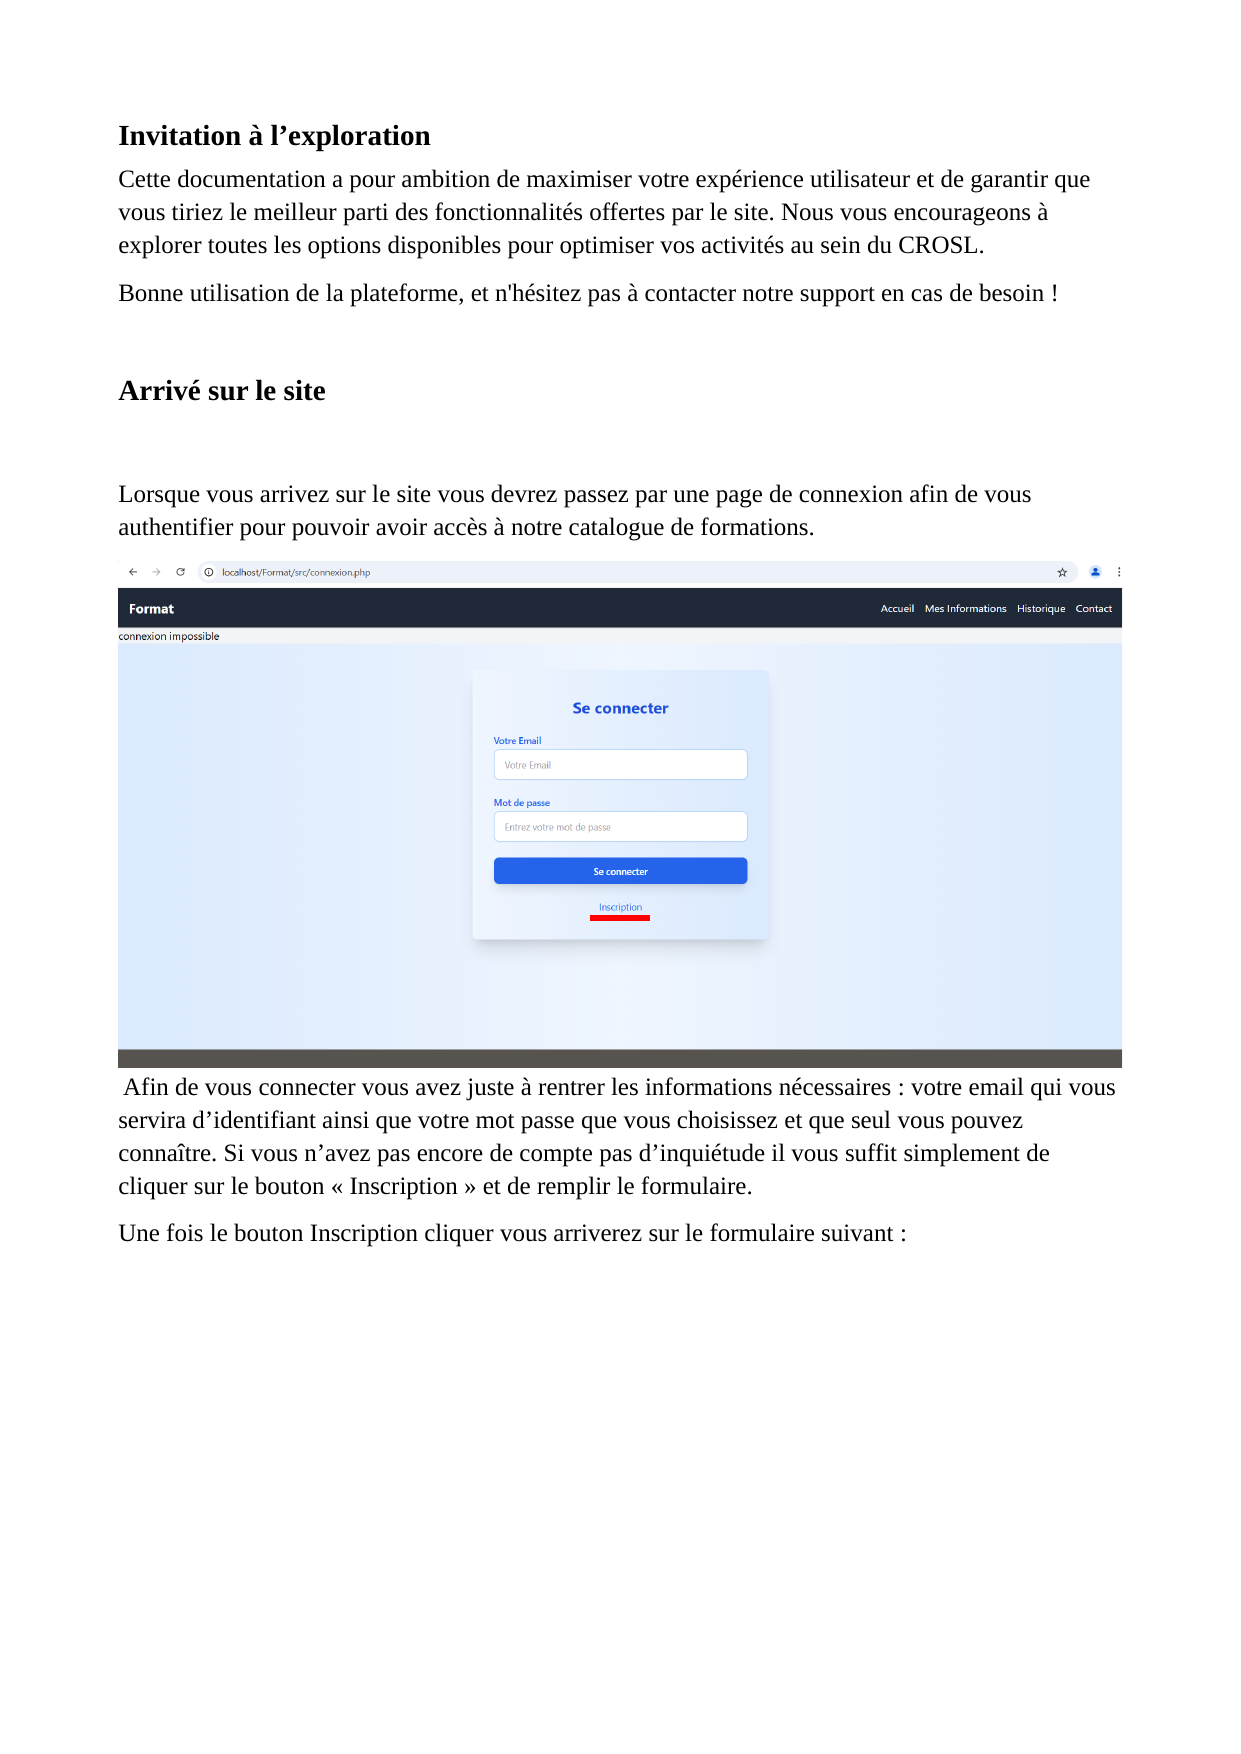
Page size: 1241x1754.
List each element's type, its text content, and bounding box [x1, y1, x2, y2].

text Cette documentation a pour ambition de maximiser votre expérience utilisateur et de garantir que vous tiriez le meilleur parti des fonctionnalités offertes par le site. Nous vous encourageons à explorer toutes les options disponibles pour optimiser vos activités au sein du CROSL. [118, 164, 1122, 259]
picture [118, 560, 1123, 1068]
subtitle Invitation à l’exploration [118, 118, 1122, 152]
text Bonne utilisation de la plateforme, et n'hésitez pas à contacter notre support en cas de besoin ! [118, 278, 1122, 307]
text Afin de vous connecter vous avez juste à rentrer les informations nécessaires : votre email qui vous servira d’identifiant ainsi que votre mot passe que vous choisissez et que seul vous pouvez connaître. Si vous n’avez pas encore de compte pas d’inquiétude il vous suffit simplement de cliquer sur le bouton « Inscription » et de remplir le formulaire. [118, 1068, 1122, 1200]
text Une fois le bouton Inscription cliquer vous arriverez sur le formulaire suivant : [118, 1218, 1122, 1247]
text Lorsque vous arrivez sur le site vous devrez passez par une page de connexion afin de vous authentifier pour pouvoir avoir accès à notre catalogue de formations. [118, 479, 1122, 541]
text Arrivé sur le site [118, 373, 1122, 407]
